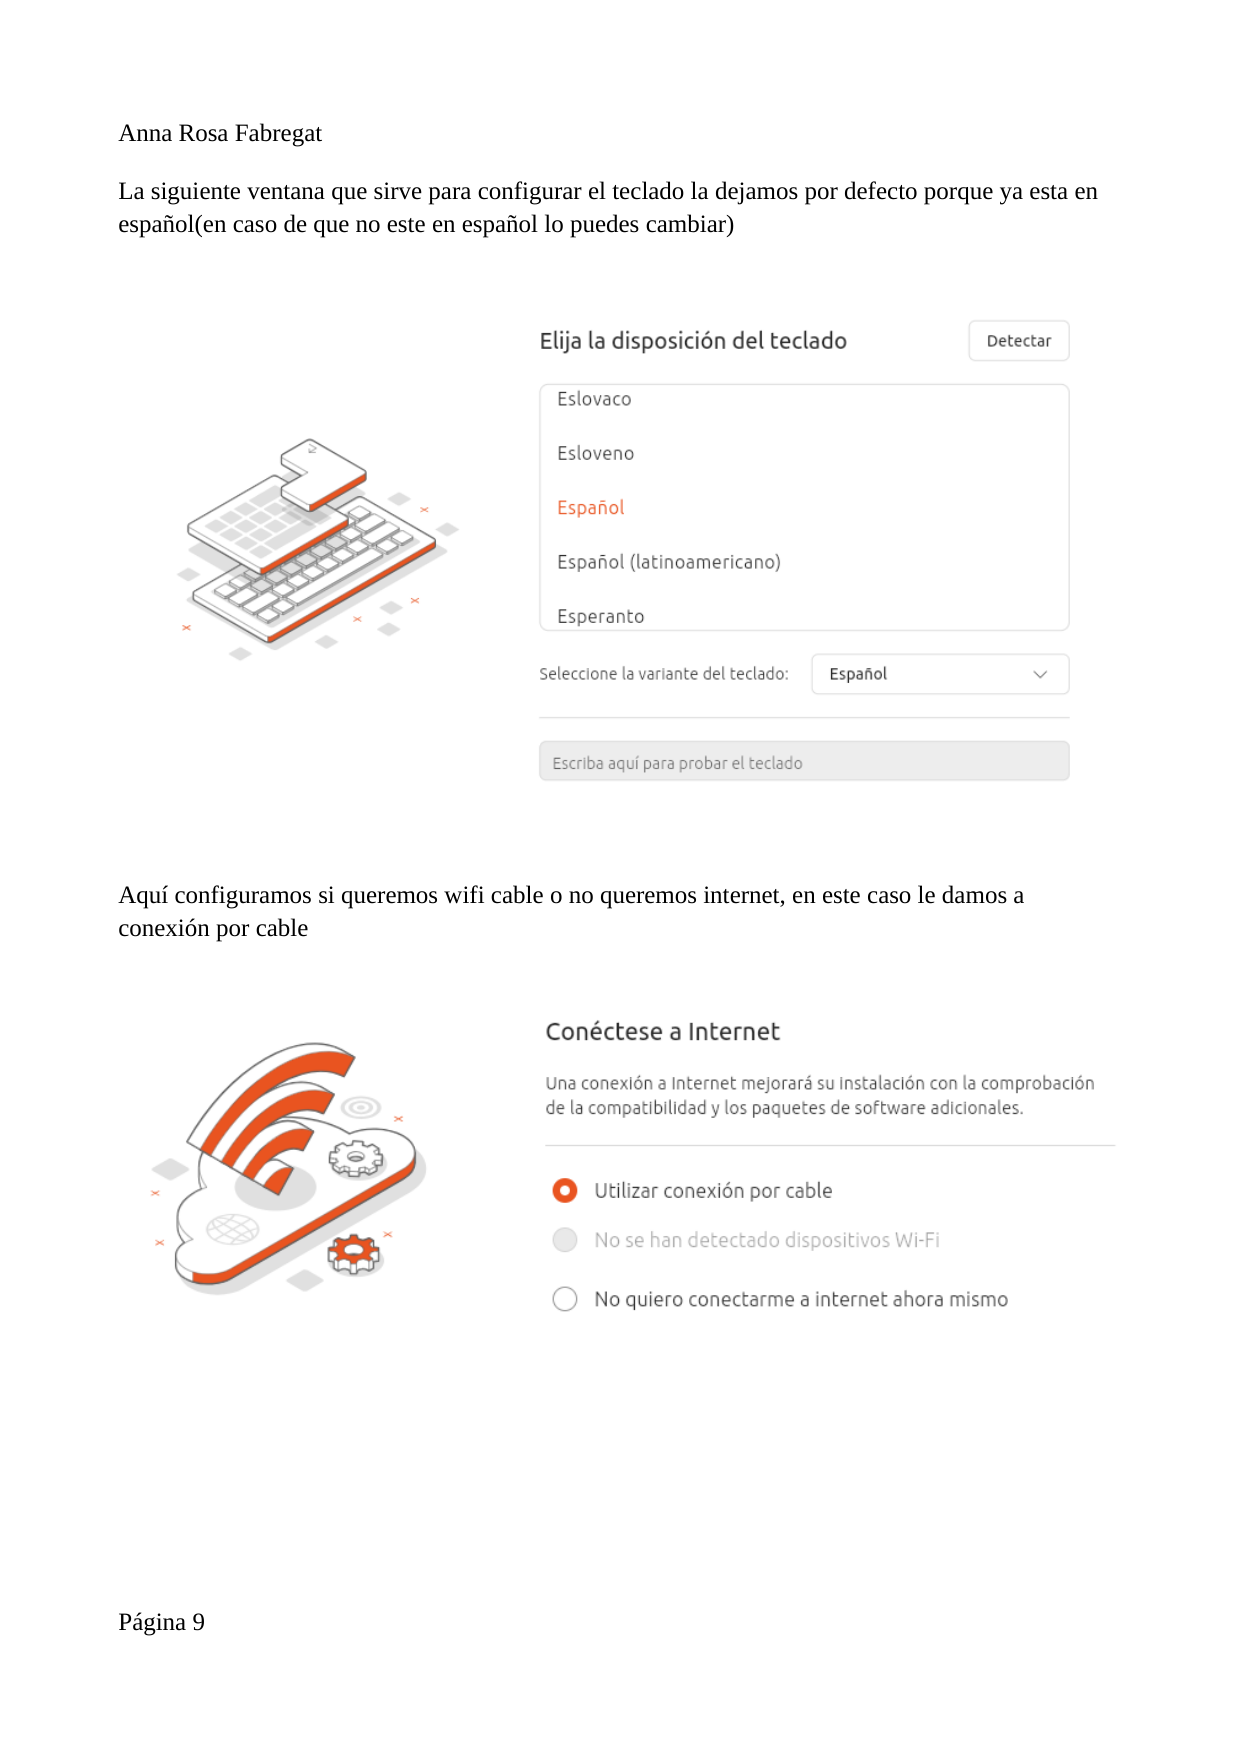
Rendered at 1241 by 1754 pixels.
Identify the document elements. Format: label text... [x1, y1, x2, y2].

text La siguiente ventana que sirve para configurar el teclado la dejamos por defecto porque ya esta en español(en caso de que no este en español lo puedes cambiar) [118, 176, 1122, 238]
picture [118, 257, 1123, 828]
picture [121, 970, 1126, 1373]
text Aquí configuramos si queremos wifi cable o no queremos internet, en este caso le damos a conexión por cable [118, 880, 1122, 942]
